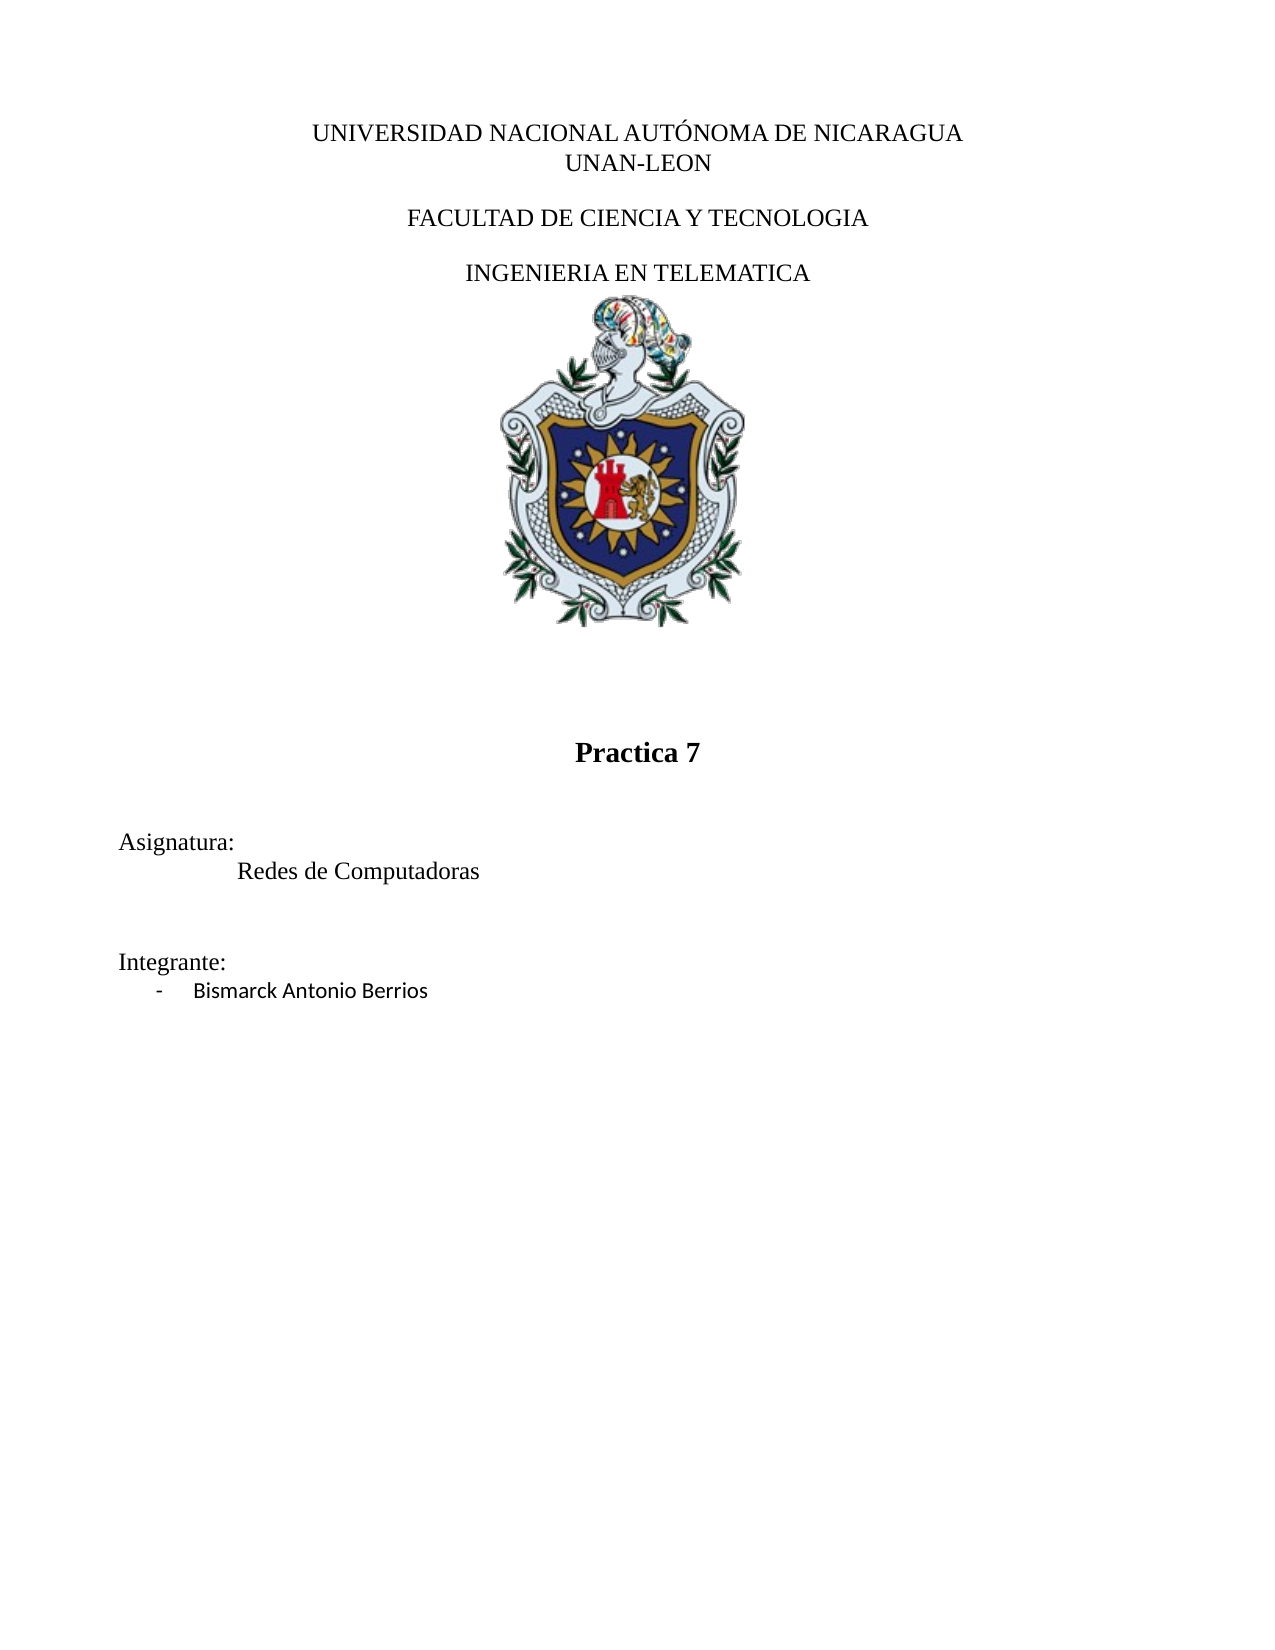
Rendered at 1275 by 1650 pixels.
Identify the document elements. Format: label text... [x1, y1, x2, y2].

text Practica 7 [118, 735, 1157, 768]
text UNAN-LEON [119, 148, 1157, 177]
picture [446, 288, 829, 635]
list Bismarck Antonio Berrios [156, 976, 1157, 1004]
text UNIVERSIDAD NACIONAL AUTÓNOMA DE NICARAGUA [119, 118, 1156, 147]
text Asignatura: [118, 827, 1157, 856]
text FACULTAD DE CIENCIA Y TECNOLOGIA [119, 203, 1157, 232]
text Integrante: [118, 947, 1157, 975]
text Redes de Computadoras [118, 856, 1157, 884]
text INGENIERIA EN TELEMATICA [119, 258, 1157, 287]
